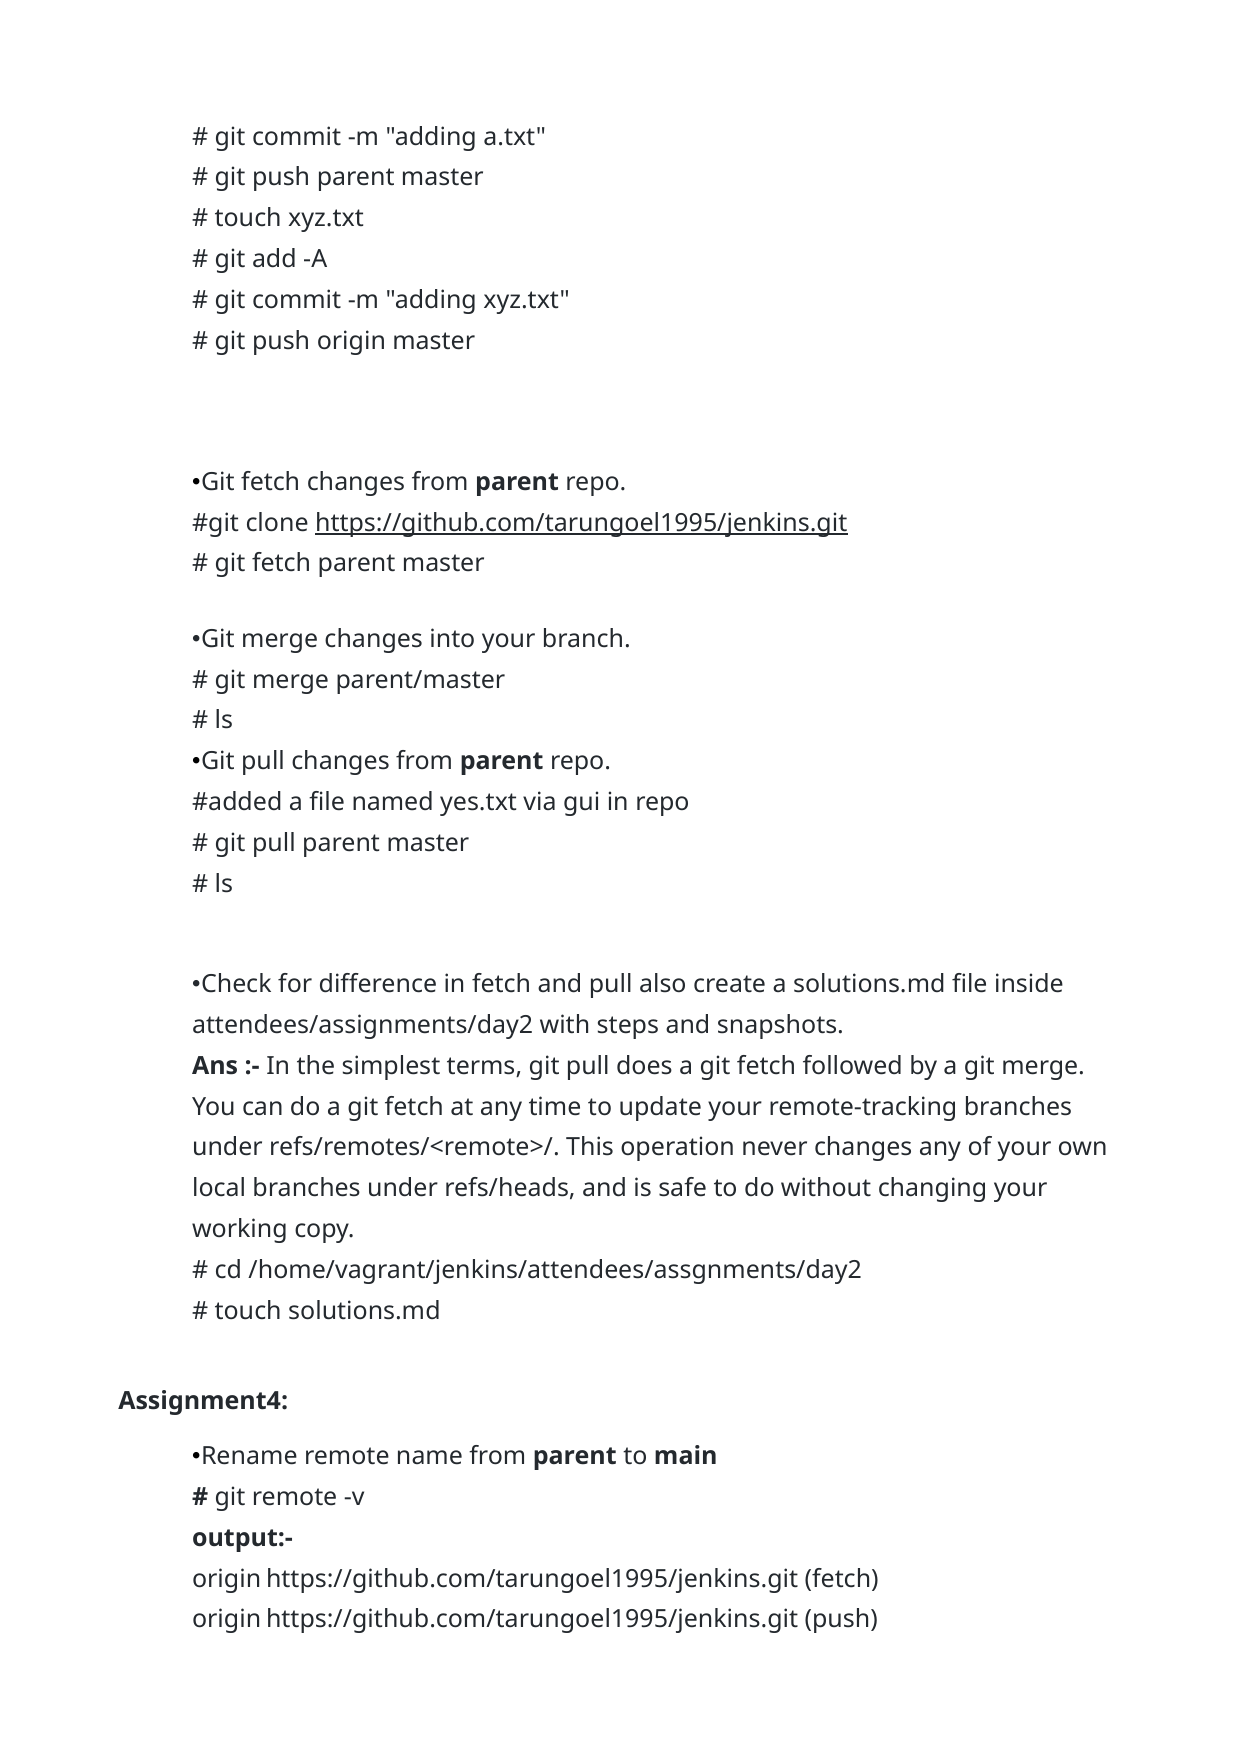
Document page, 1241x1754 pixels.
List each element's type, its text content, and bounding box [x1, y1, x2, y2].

list Git pull changes from parent repo. [118, 743, 1122, 777]
list # git push origin master [118, 322, 1122, 356]
text Assignment4: [118, 1382, 1122, 1416]
list # touch xyz.txt [118, 200, 1122, 234]
list #added a file named yes.txt via gui in repo [118, 784, 1122, 818]
list # git pull parent master [118, 824, 1122, 859]
list #git clone https://github.com/tarungoel1995/jenkins.git [118, 504, 1122, 538]
list # git remote -v [118, 1478, 1122, 1513]
list # git commit -m "adding a.txt" [118, 118, 1122, 152]
list # ls [118, 865, 1122, 899]
list Rename remote name from parent to main [118, 1438, 1122, 1472]
list Ans :- In the simplest terms, git pull does a git fetch followed by a git merge. You can do a git fetch at any time to update your remote-tracking branches under refs/remotes/<remote>/. This operation never changes any of your own local branches under refs/heads, and is safe to do without changing your working copy. [118, 1047, 1122, 1245]
list Git fetch changes from parent repo. [118, 463, 1122, 497]
list # touch solutions.md [118, 1292, 1122, 1326]
list # git fetch parent master [118, 545, 1122, 579]
list output:- [118, 1519, 1122, 1553]
list # git commit -m "adding xyz.txt" [118, 281, 1122, 316]
list Check for difference in fetch and pull also create a solutions.md file inside attendees/assignments/day2 with steps and snapshots. [118, 966, 1122, 1041]
list # git merge parent/master [118, 661, 1122, 695]
list # ls [118, 702, 1122, 736]
list # git push parent master [118, 159, 1122, 193]
list origin https://github.com/tarungoel1995/jenkins.git (push) [118, 1601, 1122, 1635]
list # git add -A [118, 241, 1122, 275]
list origin https://github.com/tarungoel1995/jenkins.git (fetch) [118, 1560, 1122, 1594]
list # cd /home/vagrant/jenkins/attendees/assgnments/day2 [118, 1252, 1122, 1286]
list Git merge changes into your branch. [118, 620, 1122, 654]
